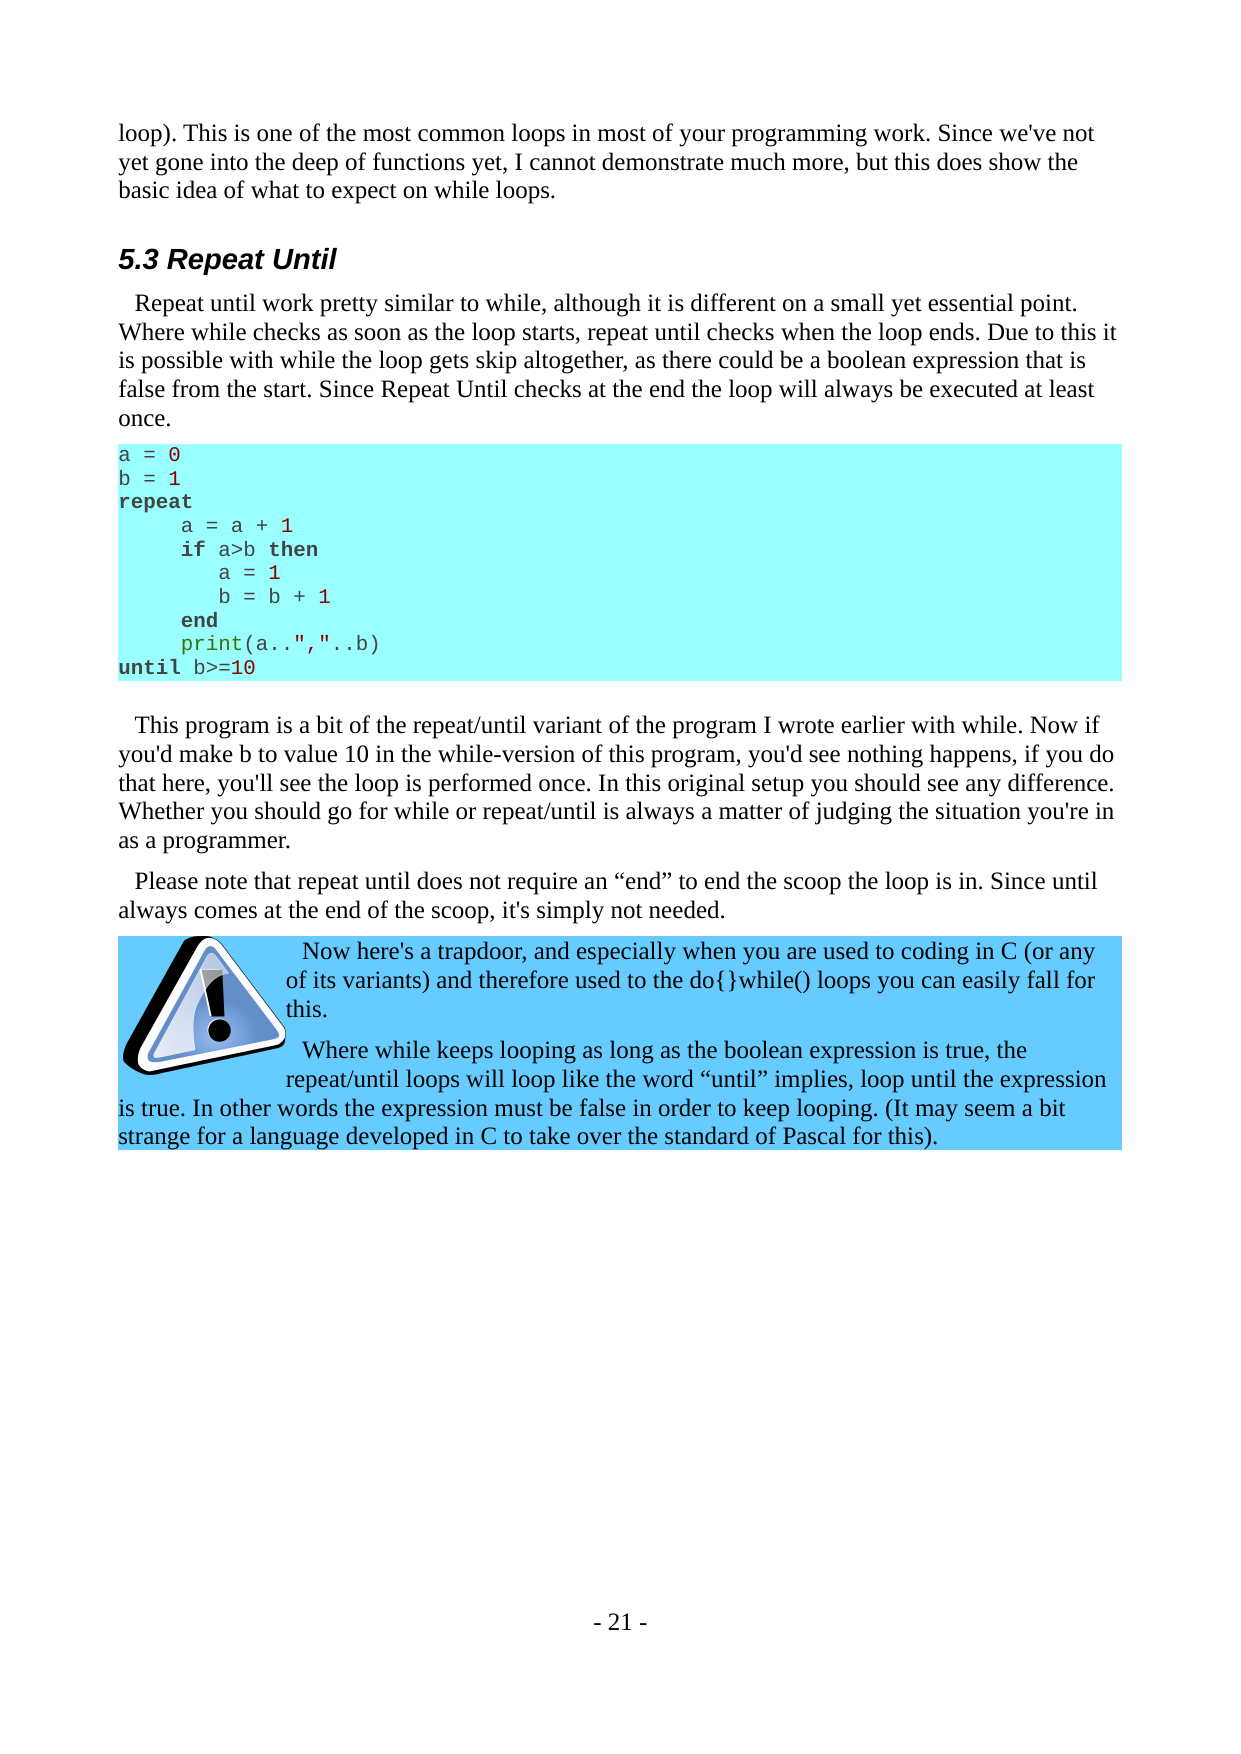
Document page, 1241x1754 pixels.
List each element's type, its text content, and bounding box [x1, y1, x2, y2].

text Where while keeps looping as long as the boolean expression is true, the repeat/until loops will loop like the word “until” implies, loop until the expression is true. In other words the expression must be false in order to keep looping. (It may seem a bit strange for a language developed in C to take over the standard of Pascal for this). [118, 1035, 1122, 1150]
text b = 1 [118, 468, 1122, 491]
text Now here's a trapdoor, and especially when you are used to coding in C (or any of its variants) and therefore used to the do{}while() loops you can easily fall for this. [286, 936, 1122, 1023]
text a = a + 1 [118, 515, 1122, 539]
text if a>b then [118, 539, 1122, 562]
text Please note that repeat until does not require an “end” to end the scoop the loop is in. Since until always comes at the end of the scoop, it's simply not needed. [118, 866, 1122, 924]
text b = b + 1 [118, 586, 1122, 610]
picture [123, 936, 286, 1075]
text print(a..","..b) [118, 633, 1122, 657]
subtitle 5.3 Repeat Until [118, 242, 1122, 275]
text repeat [118, 491, 1122, 515]
text a = 1 [118, 562, 1122, 586]
text end [118, 610, 1122, 633]
text Repeat until work pretty similar to while, although it is different on a small yet essential point. Where while checks as soon as the loop starts, repeat until checks when the loop ends. Due to this it is possible with while the loop gets skip altogether, as there could be a boolean expression that is false from the start. Since Repeat Until checks at the end the loop will always be executed at least once. [118, 288, 1122, 432]
text a = 0 [118, 444, 1122, 468]
text This program is a bit of the repeat/until variant of the program I wrote earlier with while. Now if you'd make b to value 10 in the while-version of this program, you'd see nothing happens, if you do that here, you'll see the loop is performed once. In this original setup you should see any difference. Whether you should go for while or repeat/until is always a matter of judging the situation you're in as a programmer. [118, 710, 1122, 854]
text until b>=10 [118, 657, 1122, 681]
text loop). This is one of the most common loops in most of your programming work. Since we've not yet gone into the deep of functions yet, I cannot demonstrate much more, but this does show the basic idea of what to expect on while loops. [118, 118, 1122, 204]
